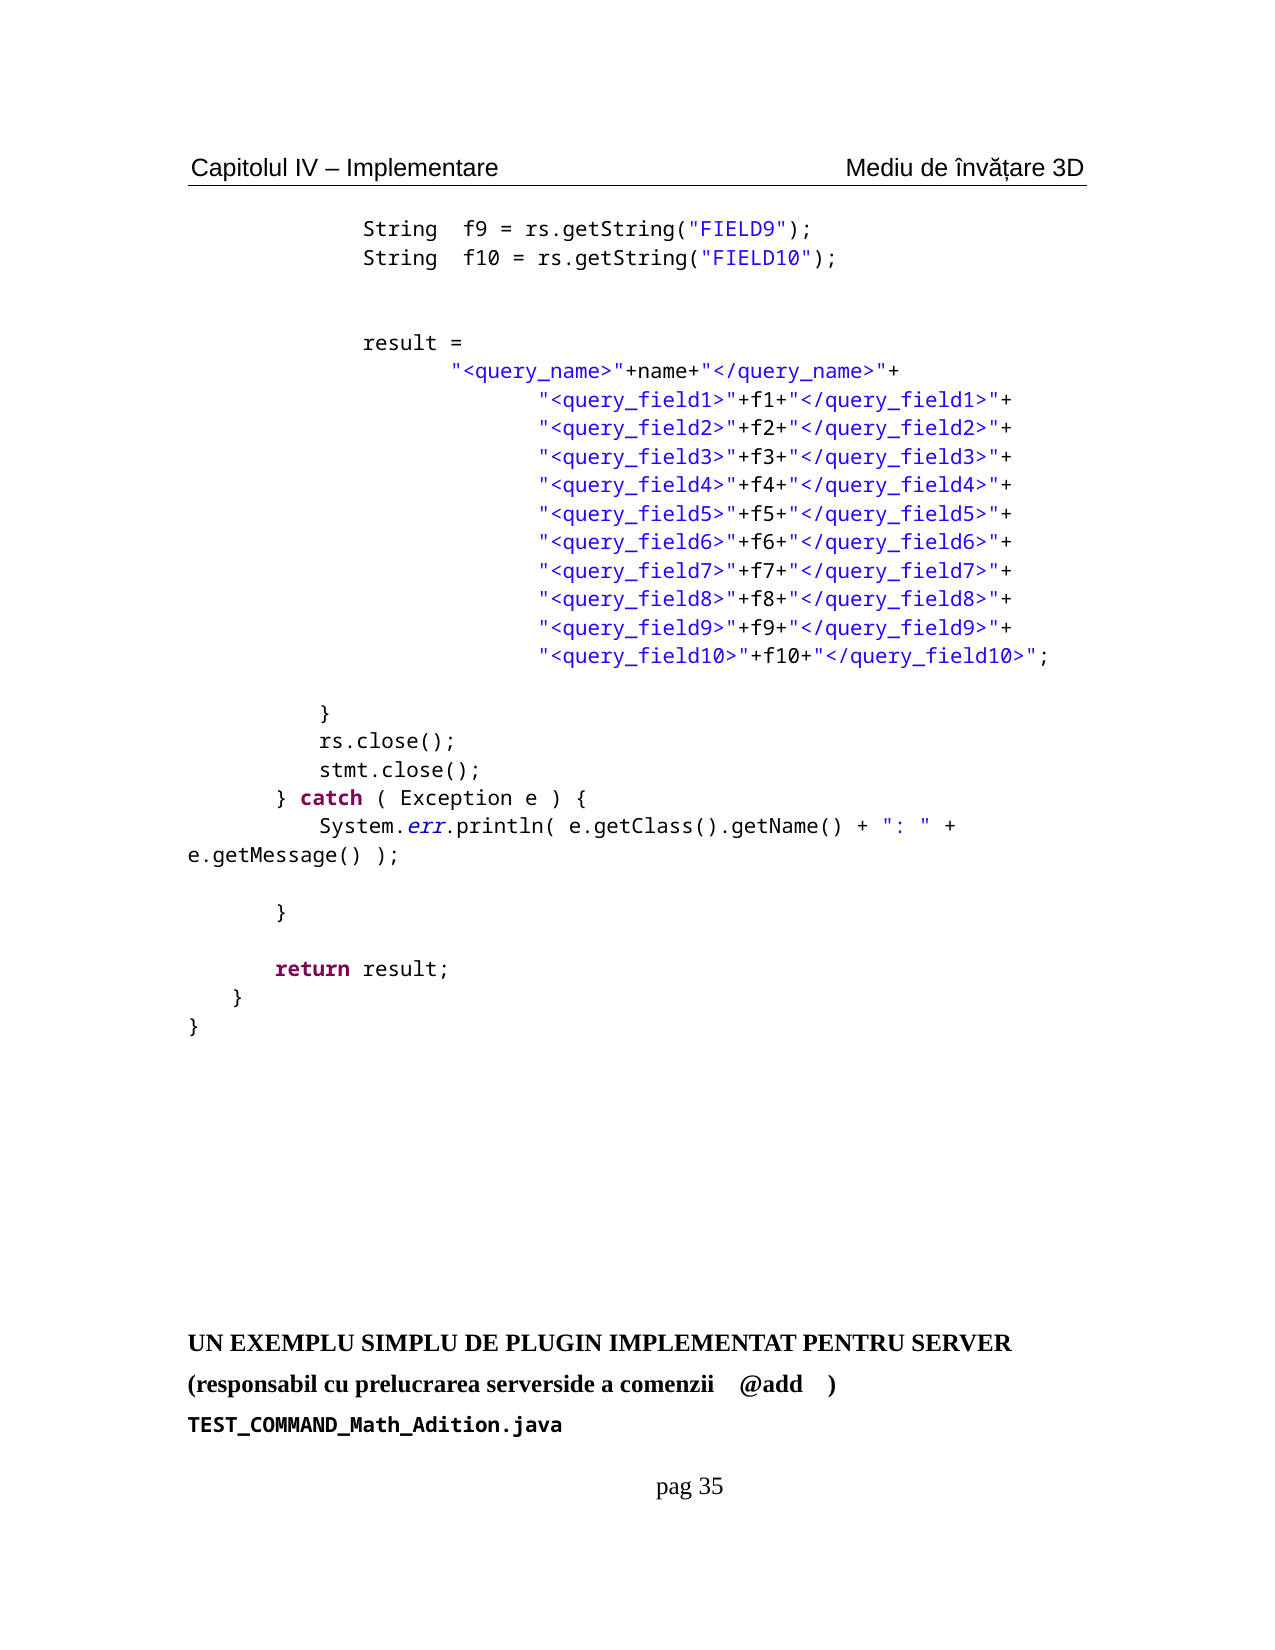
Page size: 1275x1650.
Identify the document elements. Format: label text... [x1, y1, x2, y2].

text UN EXEMPLU SIMPLU DE PLUGIN IMPLEMENTAT PENTRU SERVER [187, 1328, 1087, 1357]
text "<query_field10>"+f10+"</query_field10>"; [187, 641, 1087, 669]
text "<query_field4>"+f4+"</query_field4>"+ [187, 470, 1087, 499]
text "<query_field8>"+f8+"</query_field8>"+ [187, 584, 1087, 613]
text String f9 = rs.getString("FIELD9"); [187, 214, 1087, 243]
text System.err.println( e.getClass().getName() + ": " + e.getMessage() ); [187, 812, 1087, 868]
text result = [187, 328, 1087, 357]
text rs.close(); [187, 726, 1087, 755]
text (responsabil cu prelucrarea serverside a comenzii @add ) [187, 1369, 1087, 1398]
text TEST_COMMAND_Math_Adition.java [187, 1410, 1087, 1439]
text stmt.close(); [187, 755, 1087, 783]
text } [187, 897, 1087, 925]
text } [187, 1011, 1087, 1039]
text "<query_field5>"+f5+"</query_field5>"+ [187, 499, 1087, 527]
text "<query_name>"+name+"</query_name>"+ [187, 357, 1087, 385]
text } [187, 982, 1087, 1011]
text } [187, 698, 1087, 726]
text "<query_field6>"+f6+"</query_field6>"+ [187, 527, 1087, 556]
text "<query_field1>"+f1+"</query_field1>"+ [187, 385, 1087, 413]
text "<query_field7>"+f7+"</query_field7>"+ [187, 556, 1087, 584]
text "<query_field3>"+f3+"</query_field3>"+ [187, 442, 1087, 470]
text String f10 = rs.getString("FIELD10"); [187, 243, 1087, 271]
text return result; [187, 954, 1087, 982]
text "<query_field2>"+f2+"</query_field2>"+ [187, 413, 1087, 442]
text "<query_field9>"+f9+"</query_field9>"+ [187, 613, 1087, 641]
text } catch ( Exception e ) { [187, 783, 1087, 812]
